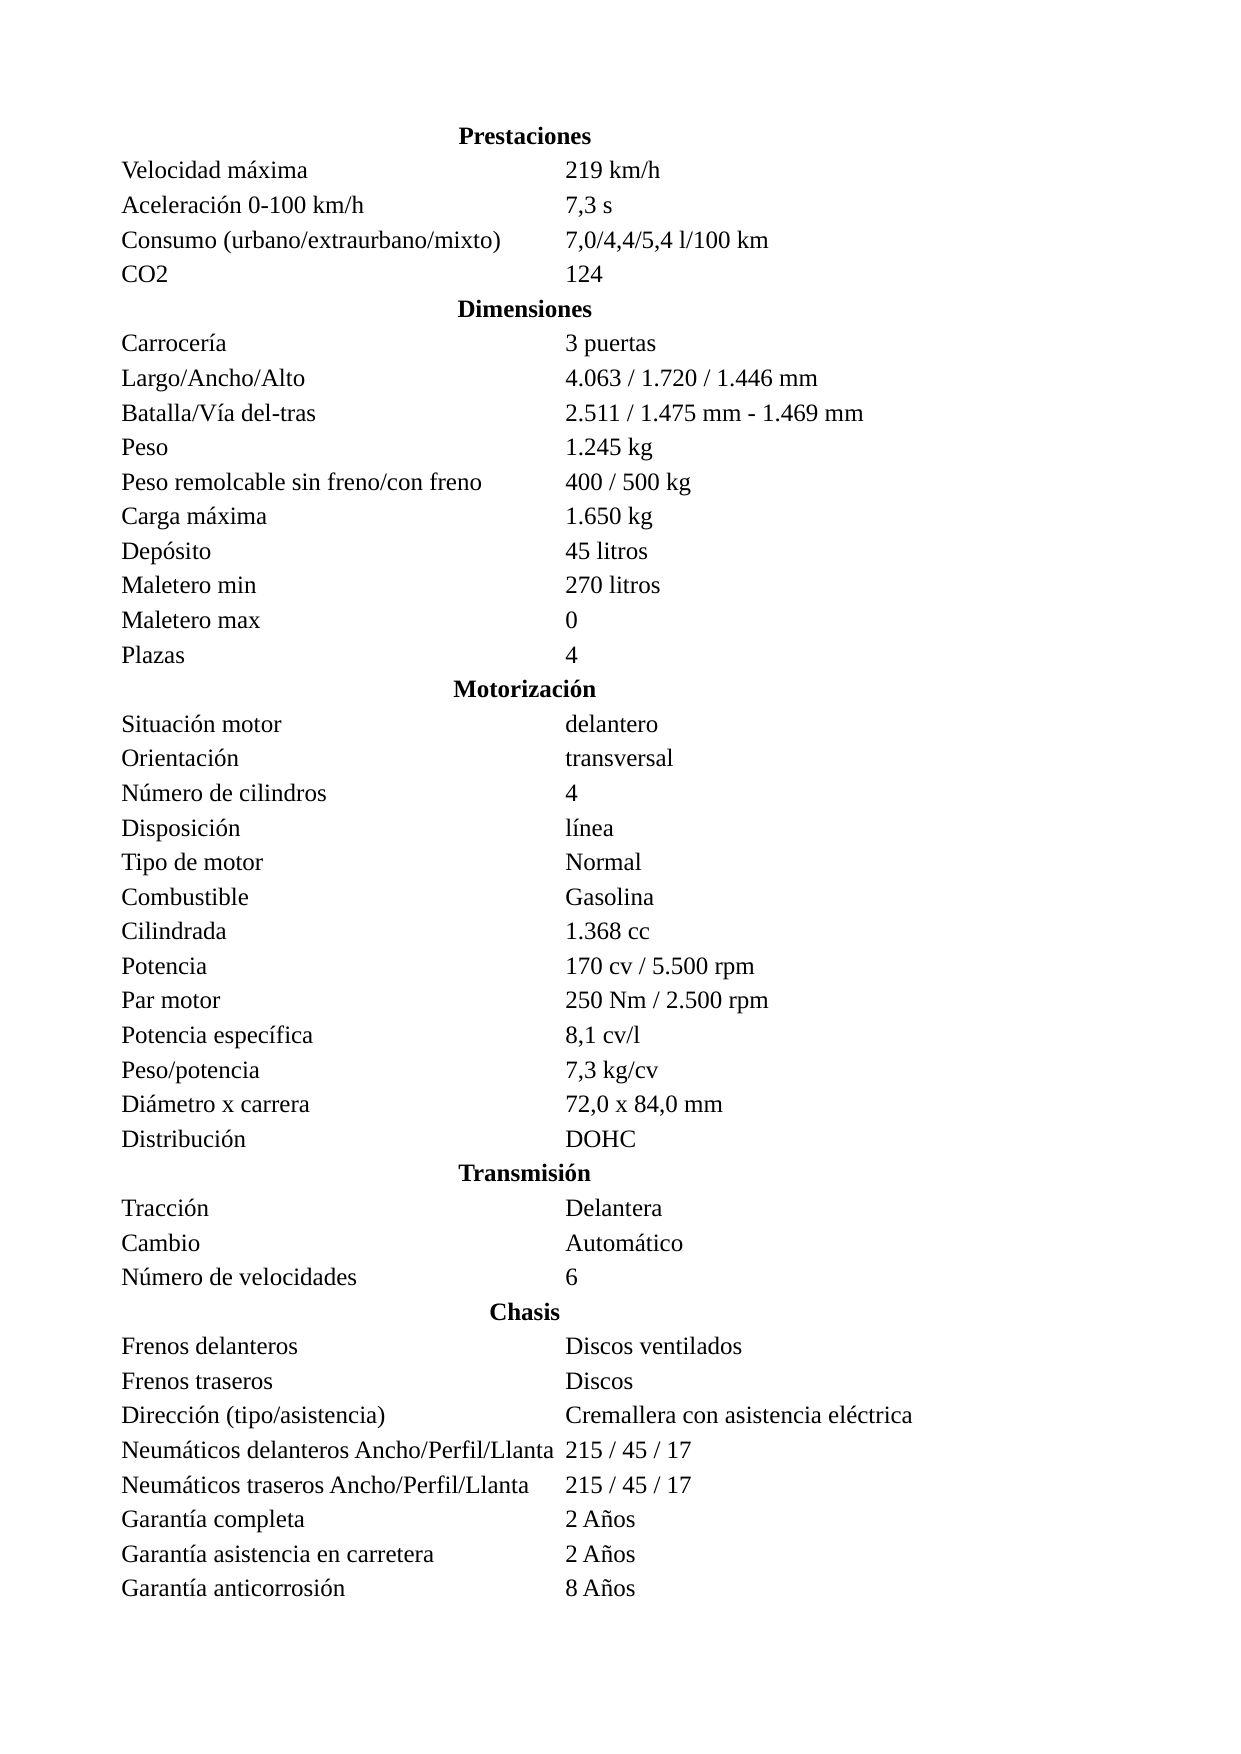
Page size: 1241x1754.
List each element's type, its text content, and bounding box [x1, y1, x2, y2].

table_cell Dimensiones [118, 291, 931, 326]
table_cell transversal [562, 741, 931, 775]
table_cell Frenos delanteros [118, 1329, 562, 1363]
table_cell Gasolina [562, 879, 931, 913]
table_cell Discos ventilados [562, 1329, 931, 1363]
table_header Prestaciones [118, 118, 931, 153]
table_cell 4 [562, 775, 931, 810]
table_cell Transmisión [118, 1156, 931, 1190]
table_cell Neumáticos delanteros Ancho/Perfil/Llanta [118, 1432, 562, 1467]
table_cell Carga máxima [118, 499, 562, 533]
table_cell Número de velocidades [118, 1259, 562, 1294]
table_cell Normal [562, 844, 931, 879]
table_cell Peso/potencia [118, 1052, 562, 1086]
table_cell Delantera [562, 1190, 931, 1225]
table_cell Garantía completa [118, 1501, 562, 1536]
table_cell Cilindrada [118, 914, 562, 948]
table_cell 0 [562, 602, 931, 637]
table_cell Potencia [118, 948, 562, 983]
table_cell Situación motor [118, 706, 562, 741]
table_cell Par motor [118, 983, 562, 1017]
table_cell 3 puertas [562, 326, 931, 360]
table_cell 215 / 45 / 17 [562, 1467, 931, 1501]
table_cell 2.511 / 1.475 mm - 1.469 mm [562, 395, 931, 429]
table_cell Largo/Ancho/Alto [118, 360, 562, 395]
table_cell 270 litros [562, 568, 931, 602]
table_cell 6 [562, 1259, 931, 1294]
table_cell Número de cilindros [118, 775, 562, 810]
table_cell Carrocería [118, 326, 562, 360]
table_cell 170 cv / 5.500 rpm [562, 948, 931, 983]
table_cell Depósito [118, 533, 562, 568]
table_cell Neumáticos traseros Ancho/Perfil/Llanta [118, 1467, 562, 1501]
table_cell 8 Años [562, 1571, 931, 1605]
table_cell Consumo (urbano/extraurbano/mixto) [118, 222, 562, 256]
table_cell Frenos traseros [118, 1363, 562, 1398]
table_cell 7,0/4,4/5,4 l/100 km [562, 222, 931, 256]
table_cell Distribución [118, 1121, 562, 1156]
table_cell Diámetro x carrera [118, 1086, 562, 1121]
table_cell Plazas [118, 637, 562, 671]
table_cell 250 Nm / 2.500 rpm [562, 983, 931, 1017]
table_cell 2 Años [562, 1501, 931, 1536]
table_cell Tracción [118, 1190, 562, 1225]
table_cell 2 Años [562, 1536, 931, 1571]
table_cell Garantía anticorrosión [118, 1571, 562, 1605]
table_cell delantero [562, 706, 931, 741]
table_cell Maletero min [118, 568, 562, 602]
table_cell Aceleración 0-100 km/h [118, 187, 562, 222]
table_cell Cambio [118, 1225, 562, 1259]
table_cell Combustible [118, 879, 562, 913]
table_cell 4 [562, 637, 931, 671]
table_cell Chasis [118, 1294, 931, 1328]
table_cell Motorización [118, 671, 931, 706]
table_cell 1.368 cc [562, 914, 931, 948]
table_cell CO2 [118, 256, 562, 291]
table_cell 7,3 kg/cv [562, 1052, 931, 1086]
table_cell Maletero max [118, 602, 562, 637]
table_cell Tipo de motor [118, 844, 562, 879]
table_cell 8,1 cv/l [562, 1017, 931, 1052]
table_cell Peso [118, 429, 562, 464]
table_cell 1.245 kg [562, 429, 931, 464]
table_cell Batalla/Vía del-tras [118, 395, 562, 429]
table_cell Velocidad máxima [118, 153, 562, 187]
table_cell 124 [562, 256, 931, 291]
table_cell línea [562, 810, 931, 844]
table_cell 45 litros [562, 533, 931, 568]
table_cell 7,3 s [562, 187, 931, 222]
table_cell DOHC [562, 1121, 931, 1156]
table_cell 1.650 kg [562, 499, 931, 533]
table_cell 72,0 x 84,0 mm [562, 1086, 931, 1121]
table_cell Dirección (tipo/asistencia) [118, 1398, 562, 1432]
table_cell 219 km/h [562, 153, 931, 187]
table_cell Peso remolcable sin freno/con freno [118, 464, 562, 498]
table_cell 4.063 / 1.720 / 1.446 mm [562, 360, 931, 395]
table_cell 215 / 45 / 17 [562, 1432, 931, 1467]
table_cell Automático [562, 1225, 931, 1259]
table_cell Garantía asistencia en carretera [118, 1536, 562, 1571]
table_cell Cremallera con asistencia eléctrica [562, 1398, 931, 1432]
table_cell Discos [562, 1363, 931, 1398]
table_cell Potencia específica [118, 1017, 562, 1052]
table_cell Disposición [118, 810, 562, 844]
table_cell 400 / 500 kg [562, 464, 931, 498]
table_cell Orientación [118, 741, 562, 775]
